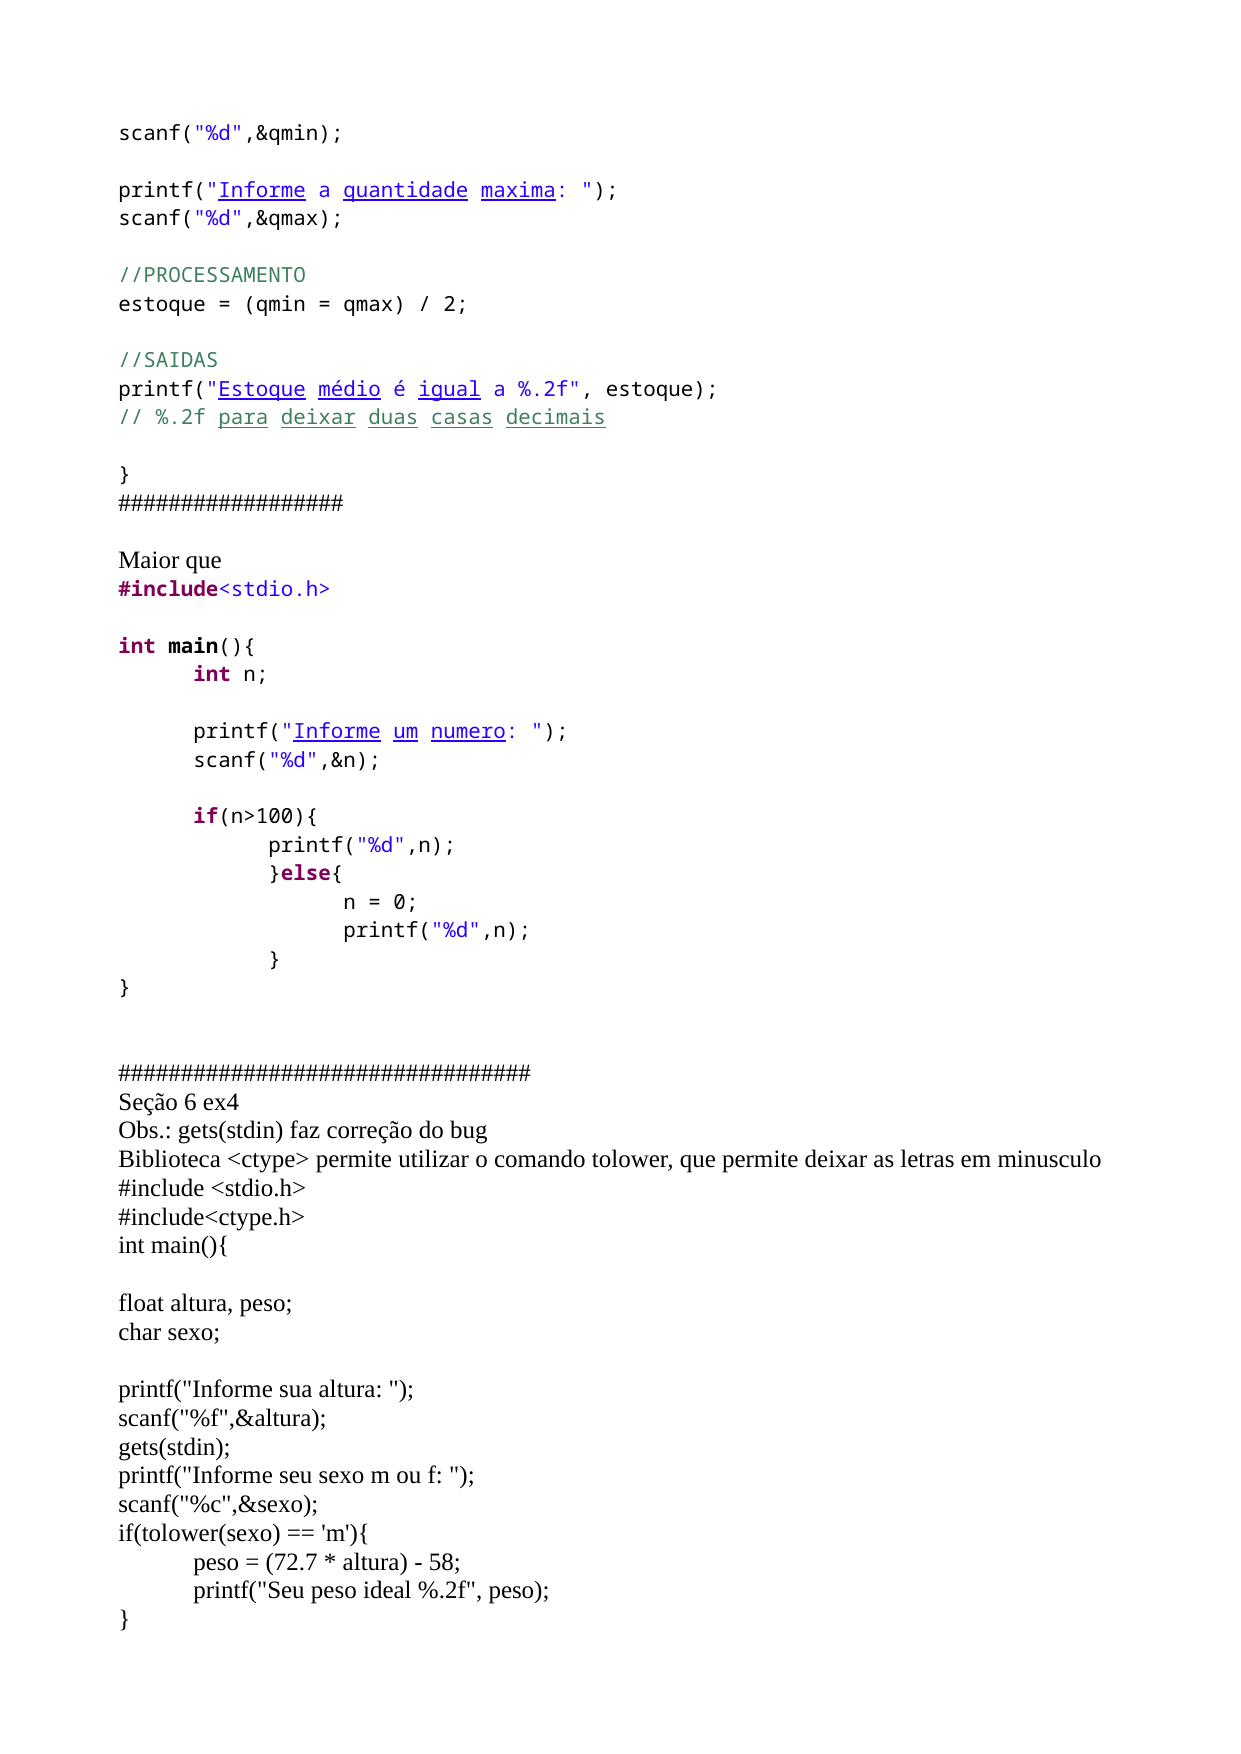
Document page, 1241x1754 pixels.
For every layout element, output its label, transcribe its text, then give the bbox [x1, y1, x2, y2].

text #include<ctype.h> [118, 1202, 1122, 1231]
text scanf("%f",&altura); [118, 1403, 1122, 1432]
text int n; [118, 659, 1122, 688]
text printf("Informe seu sexo m ou f: "); [118, 1461, 1122, 1489]
text scanf("%c",&sexo); [118, 1489, 1122, 1518]
text printf("Estoque médio é igual a %.2f", estoque); [118, 374, 1122, 402]
text scanf("%d",&qmax); [118, 203, 1122, 232]
text printf("Informe a quantidade maxima: "); [118, 175, 1122, 203]
text }else{ [118, 858, 1122, 887]
text printf("Seu peso ideal %.2f", peso); [118, 1576, 1122, 1604]
text scanf("%d",&qmin); [118, 118, 1122, 147]
text Biblioteca <ctype> permite utilizar o comando tolower, que permite deixar as letras em minusculo [118, 1144, 1122, 1173]
text estoque = (qmin = qmax) / 2; [118, 289, 1122, 317]
text #include <stdio.h> [118, 1173, 1122, 1202]
text } [118, 944, 1122, 972]
text ################## [118, 488, 1122, 517]
text printf("Informe sua altura: "); [118, 1374, 1122, 1403]
text // %.2f para deixar duas casas decimais [118, 402, 1122, 431]
text printf("%d",n); [118, 915, 1122, 944]
text int main(){ [118, 631, 1122, 659]
text n = 0; [118, 887, 1122, 915]
text int main(){ [118, 1231, 1122, 1259]
text //PROCESSAMENTO [118, 260, 1122, 289]
text if(n>100){ [118, 802, 1122, 830]
text //SAIDAS [118, 346, 1122, 374]
text gets(stdin); [118, 1432, 1122, 1461]
text } [118, 972, 1122, 1001]
text #include<stdio.h> [118, 574, 1122, 602]
text char sexo; [118, 1317, 1122, 1346]
text if(tolower(sexo) == 'm'){ [118, 1518, 1122, 1547]
text ################################# [118, 1058, 1122, 1087]
text printf("%d",n); [118, 830, 1122, 858]
text peso = (72.7 * altura) - 58; [118, 1547, 1122, 1576]
text } [118, 1604, 1122, 1633]
text Seção 6 ex4 [118, 1087, 1122, 1116]
text } [118, 459, 1122, 488]
text scanf("%d",&n); [118, 745, 1122, 773]
text float altura, peso; [118, 1288, 1122, 1317]
text Maior que [118, 545, 1122, 574]
text printf("Informe um numero: "); [118, 716, 1122, 745]
text Obs.: gets(stdin) faz correção do bug [118, 1116, 1122, 1144]
